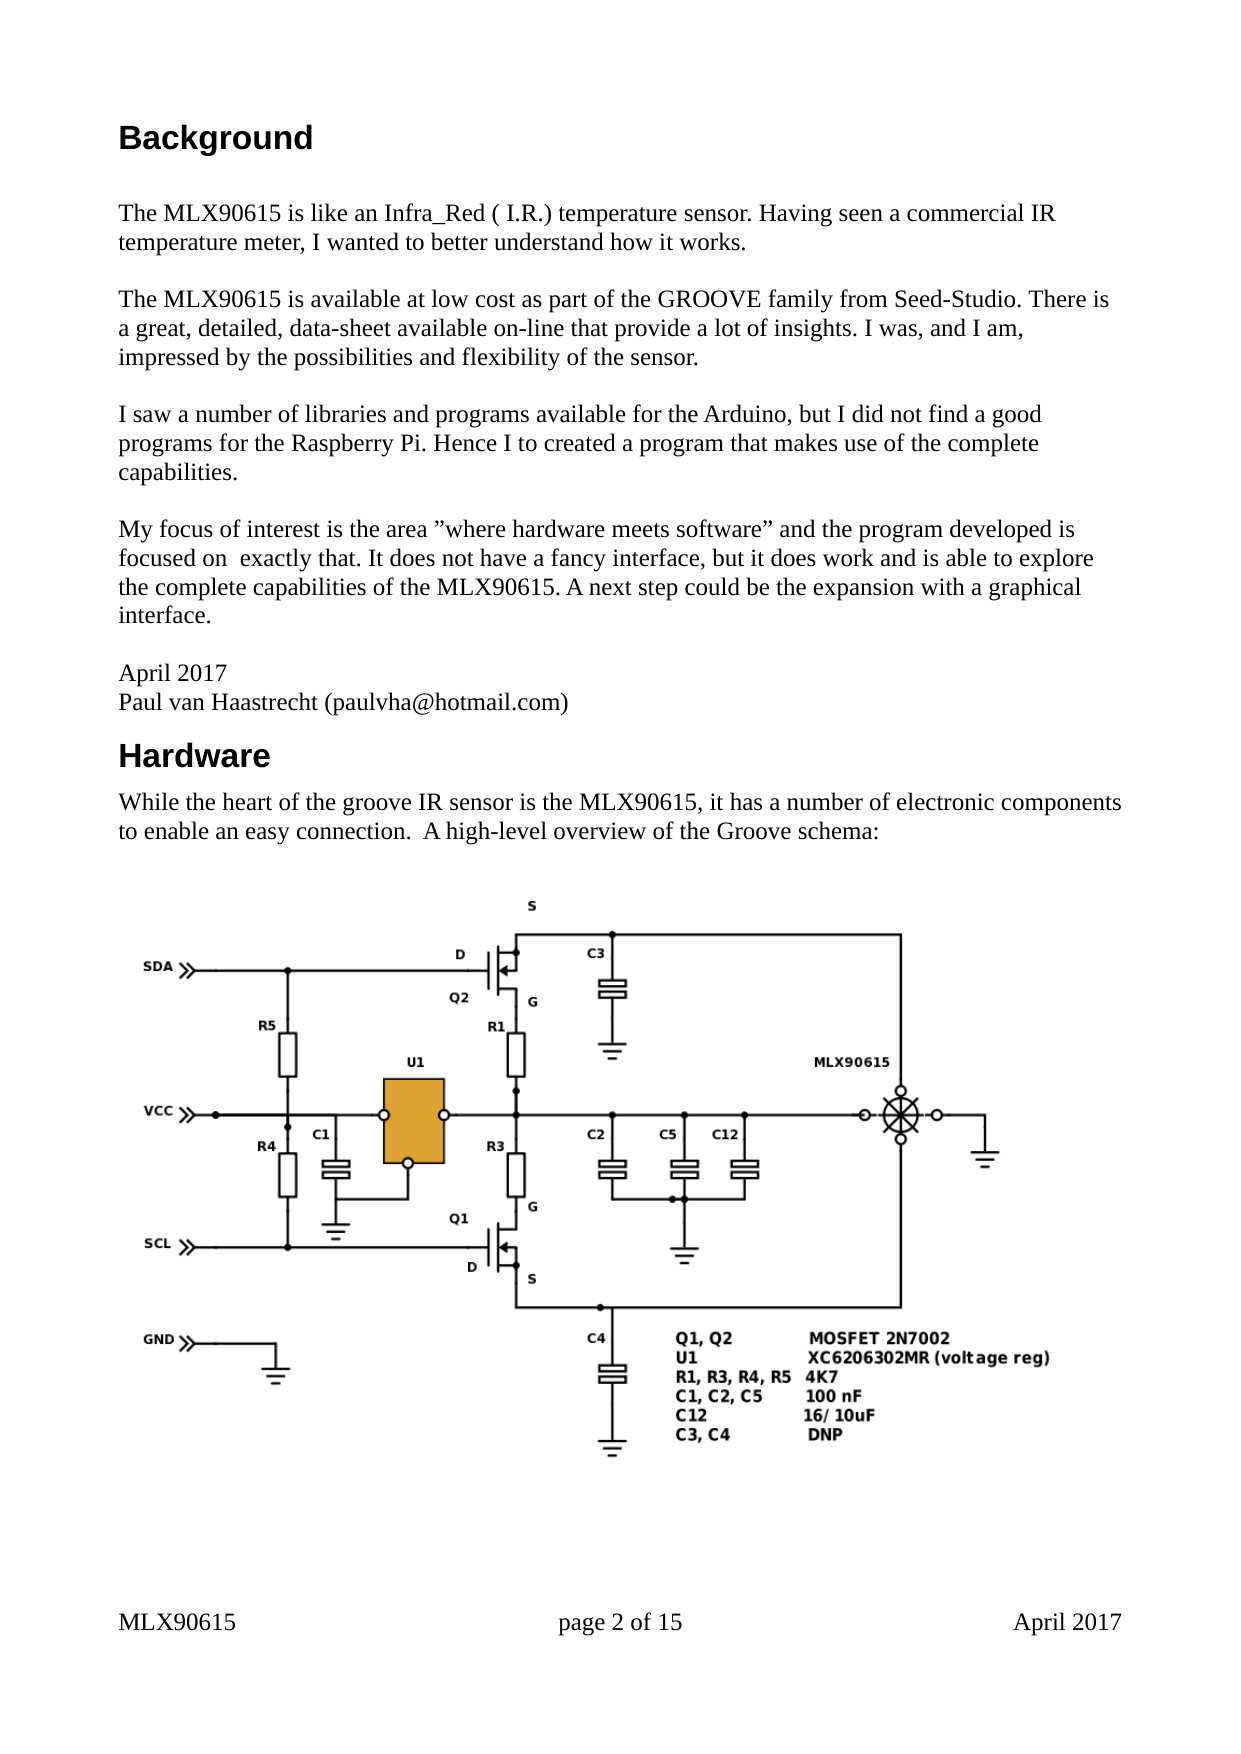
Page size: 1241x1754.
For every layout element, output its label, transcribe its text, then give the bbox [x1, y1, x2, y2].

text The MLX90615 is available at low cost as part of the GROOVE family from Seed-Studio. There is a great, detailed, data-sheet available on-line that provide a lot of insights. I was, and I am, impressed by the possibilities and flexibility of the sensor. [118, 284, 1122, 371]
text April 2017 [118, 658, 1122, 687]
text My focus of interest is the area ”where hardware meets software” and the program developed is focused on exactly that. It does not have a fancy interface, but it does work and is able to explore the complete capabilities of the MLX90615. A next step could be the expansion with a graphical interface. [118, 514, 1122, 629]
text While the heart of the groove IR sensor is the MLX90615, it has a number of electronic components to enable an easy connection. A high-level overview of the Groove schema: [118, 787, 1122, 845]
text I saw a number of libraries and programs available for the Arduino, but I did not find a good programs for the Raspberry Pi. Hence I to created a program that makes use of the complete capabilities. [118, 399, 1122, 486]
picture [118, 873, 1123, 1495]
text The MLX90615 is like an Infra_Red ( I.R.) temperature sensor. Having seen a commercial IR temperature meter, I wanted to better understand how it works. [118, 198, 1122, 256]
subtitle Hardware [118, 736, 1122, 775]
text Paul van Haastrecht (paulvha@hotmail.com) [118, 687, 1122, 716]
subtitle Background [118, 118, 1122, 157]
